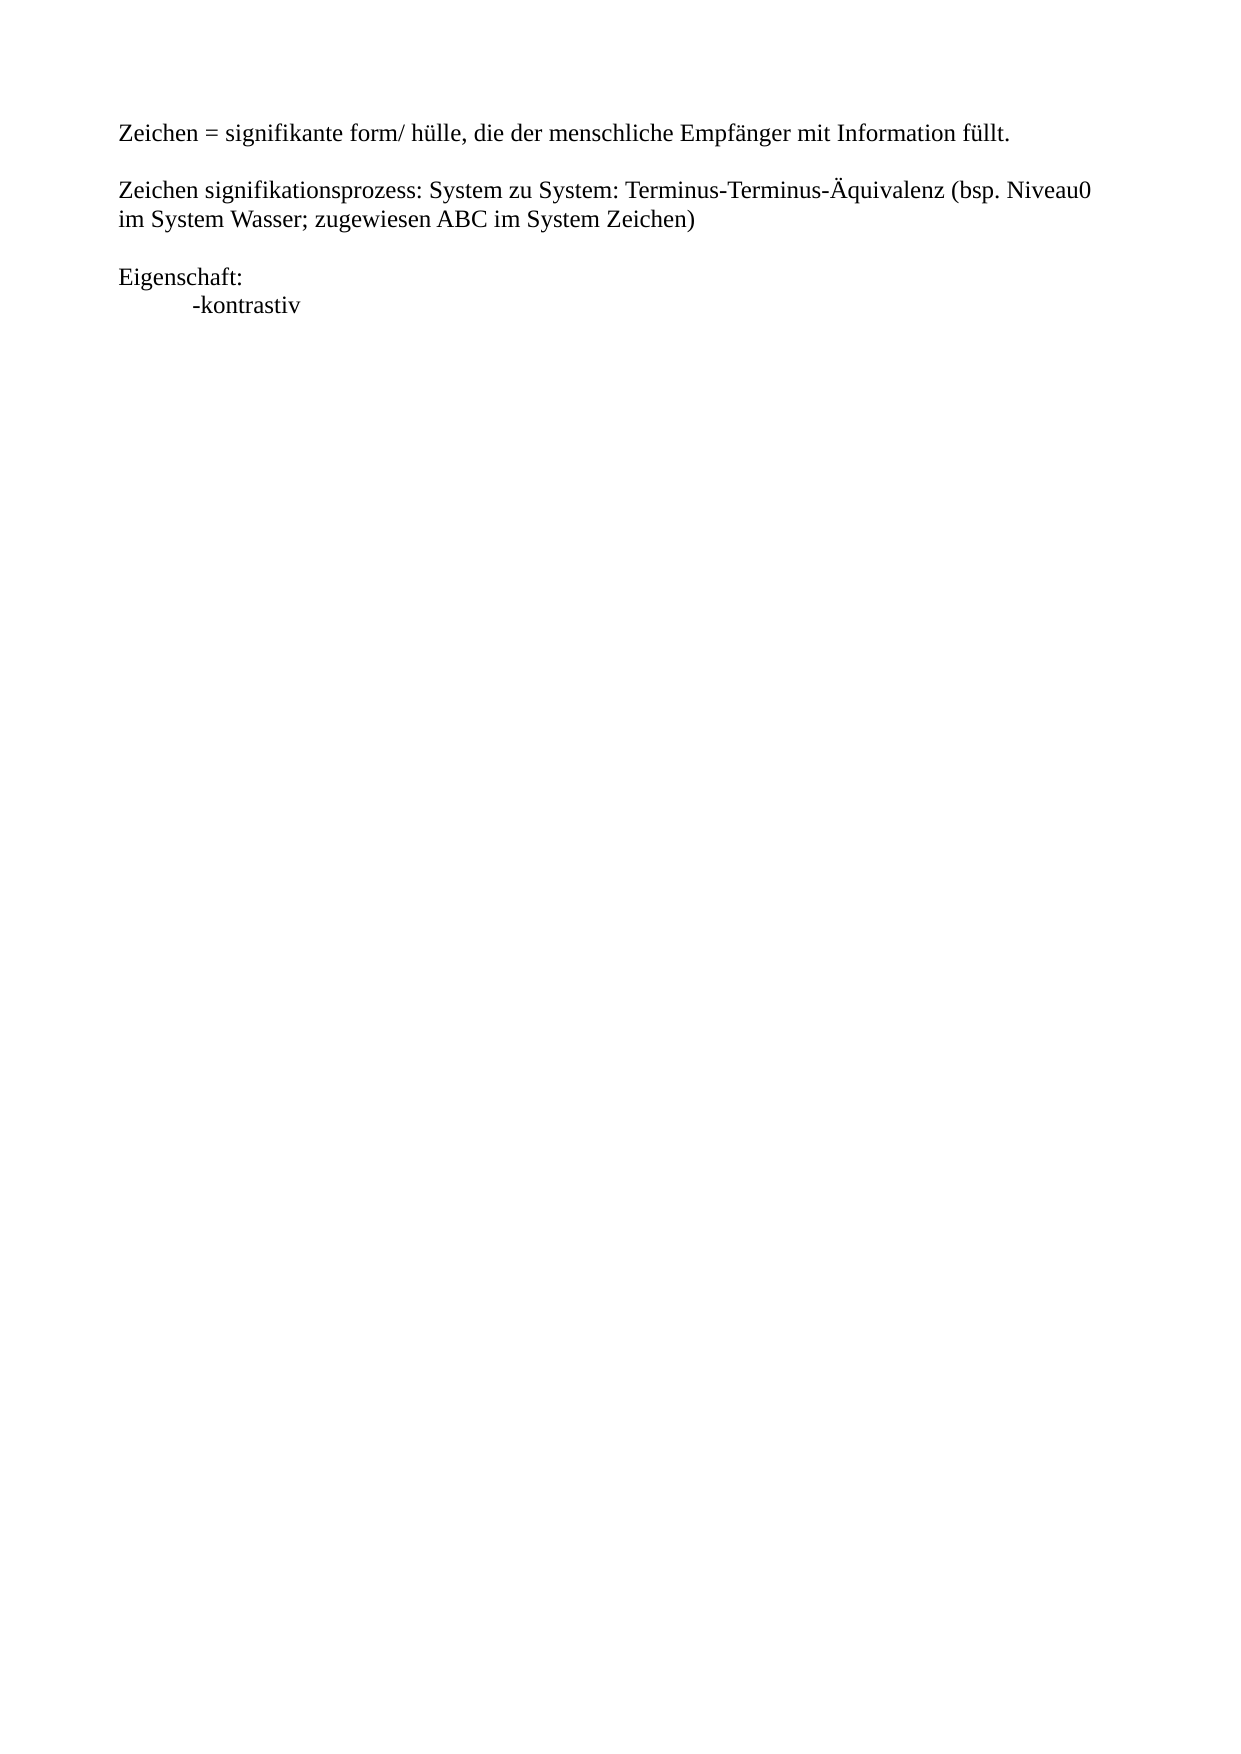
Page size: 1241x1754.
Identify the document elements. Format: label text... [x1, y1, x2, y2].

text Zeichen signifikationsprozess: System zu System: Terminus-Terminus-Äquivalenz (bsp. Niveau0 im System Wasser; zugewiesen ABC im System Zeichen) [118, 176, 1122, 233]
text -kontrastiv [118, 291, 1122, 319]
text Zeichen = signifikante form/ hülle, die der menschliche Empfänger mit Information füllt. [118, 118, 1122, 147]
text Eigenschaft: [118, 262, 1122, 291]
